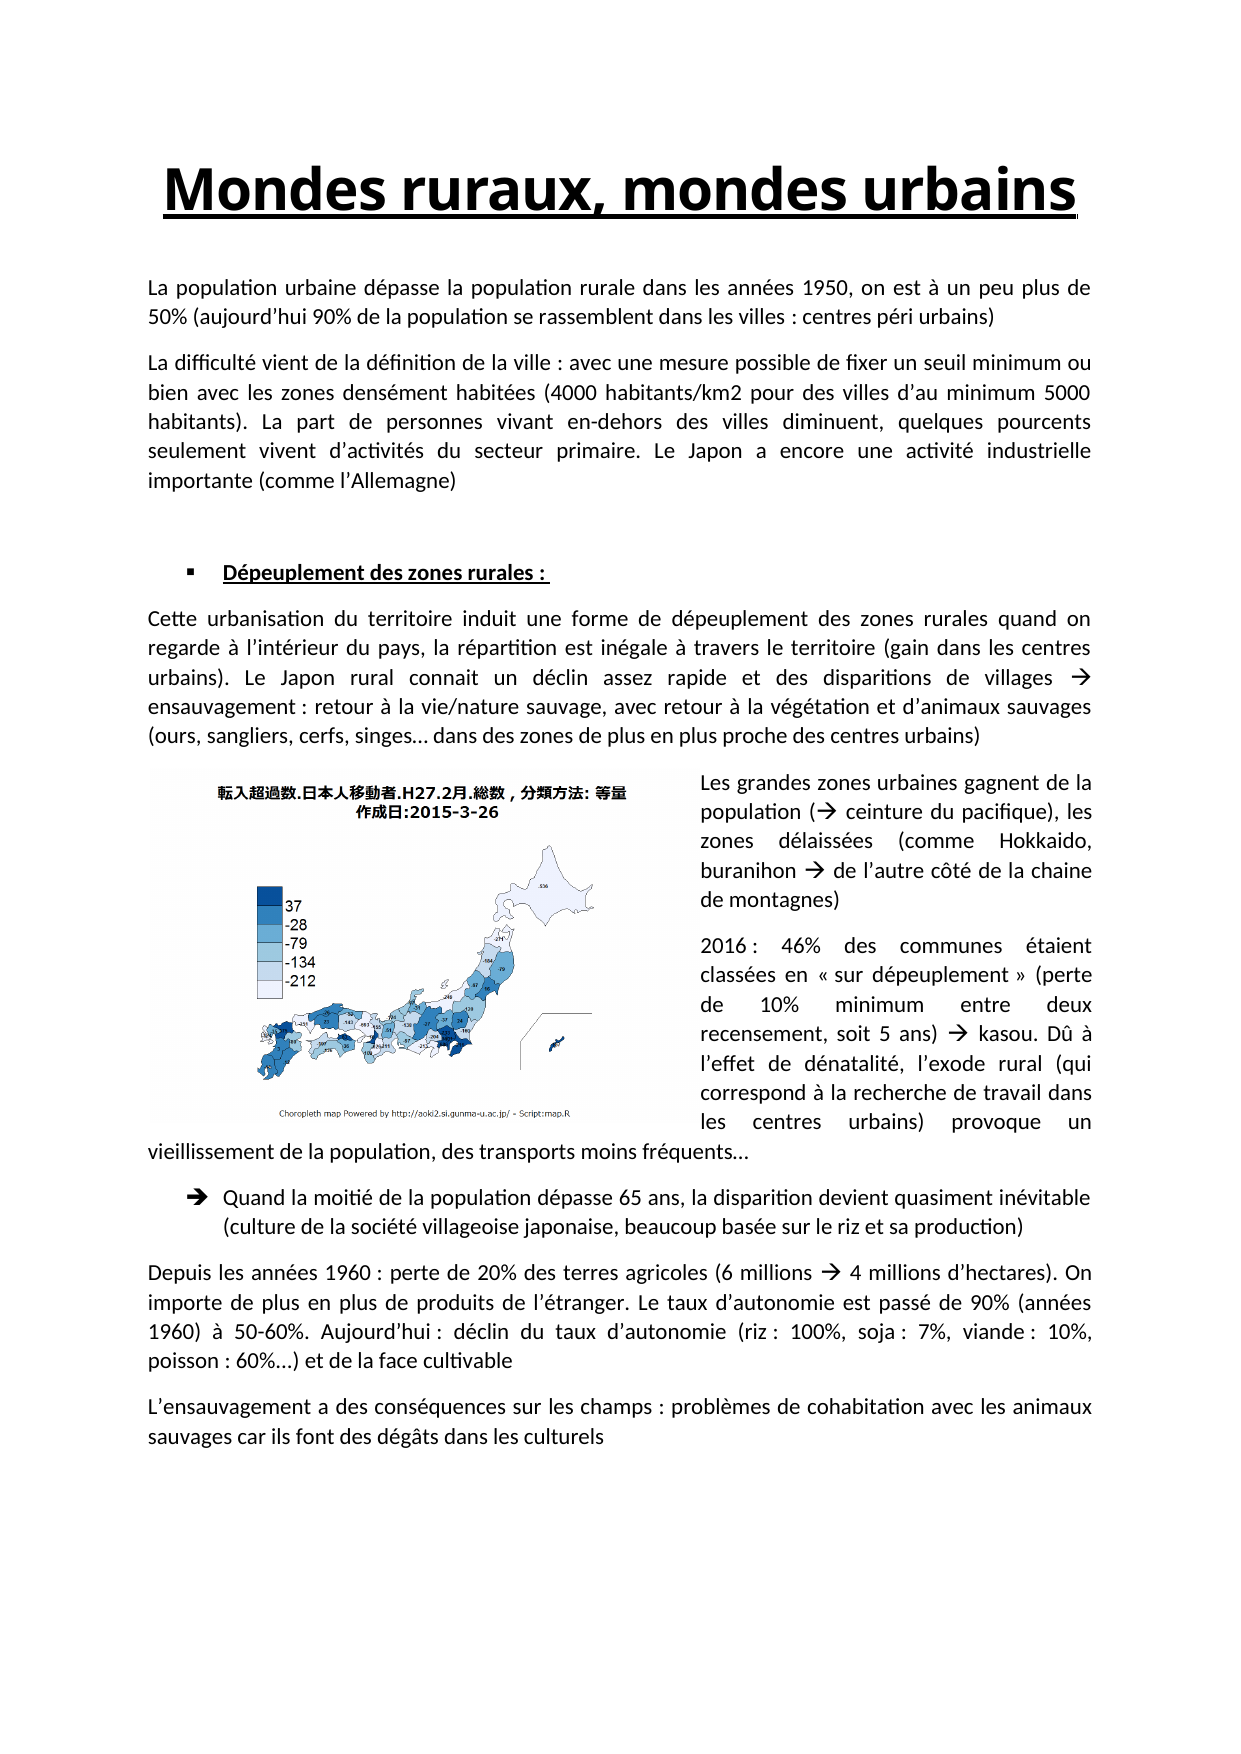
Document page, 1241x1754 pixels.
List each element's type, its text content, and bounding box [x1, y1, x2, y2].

list Dépeuplement des zones rurales : [185, 558, 1093, 586]
text Cette urbanisation du territoire induit une forme de dépeuplement des zones rurales quand on regarde à l’intérieur du pays, la répartition est inégale à travers le territoire (gain dans les centres urbains). Le Japon rural connait un déclin assez rapide et des disparitions de villages  ensauvagement : retour à la vie/nature sauvage, avec retour à la végétation et d’animaux sauvages (ours, sangliers, cerfs, singes… dans des zones de plus en plus proche des centres urbains) [148, 604, 1093, 750]
text La population urbaine dépasse la population rurale dans les années 1950, on est à un peu plus de 50% (aujourd’hui 90% de la population se rassemblent dans les villes : centres péri urbains) [148, 273, 1093, 331]
text 2016 : 46% des communes étaient classées en « sur dépeuplement » (perte de 10% minimum entre deux recensement, soit 5 ans)  kasou. Dû à l’effet de dénatalité, l’exode rural (qui correspond à la recherche de travail dans les centres urbains) provoque un vieillissement de la population, des transports moins fréquents… [148, 931, 1093, 1165]
text Mondes ruraux, mondes urbains [148, 148, 1093, 227]
list Quand la moitié de la population dépasse 65 ans, la disparition devient quasiment inévitable (culture de la société villageoise japonaise, beaucoup basée sur le riz et sa production) [185, 1183, 1093, 1240]
text La difficulté vient de la définition de la ville : avec une mesure possible de fixer un seuil minimum ou bien avec les zones densément habitées (4000 habitants/km2 pour des villes d’au minimum 5000 habitants). La part de personnes vivant en-dehors des villes diminuent, quelques pourcents seulement vivent d’activités du secteur primaire. Le Japon a encore une activité industrielle importante (comme l’Allemagne) [148, 348, 1093, 494]
text Les grandes zones urbaines gagnent de la population ( ceinture du pacifique), les zones délaissées (comme Hokkaido, buranihon  de l’autre côté de la chaine de montagnes) [701, 768, 1093, 913]
text L’ensauvagement a des conséquences sur les champs : problèmes de cohabitation avec les animaux sauvages car ils font des dégâts dans les culturels [148, 1392, 1093, 1450]
text Depuis les années 1960 : perte de 20% des terres agricoles (6 millions  4 millions d’hectares). On importe de plus en plus de produits de l’étranger. Le taux d’autonomie est passé de 90% (années 1960) à 50-60%. Aujourd’hui : déclin du taux d’autonomie (riz : 100%, soja : 7%, viande : 10%, poisson : 60%...) et de la face cultivable [148, 1258, 1093, 1374]
